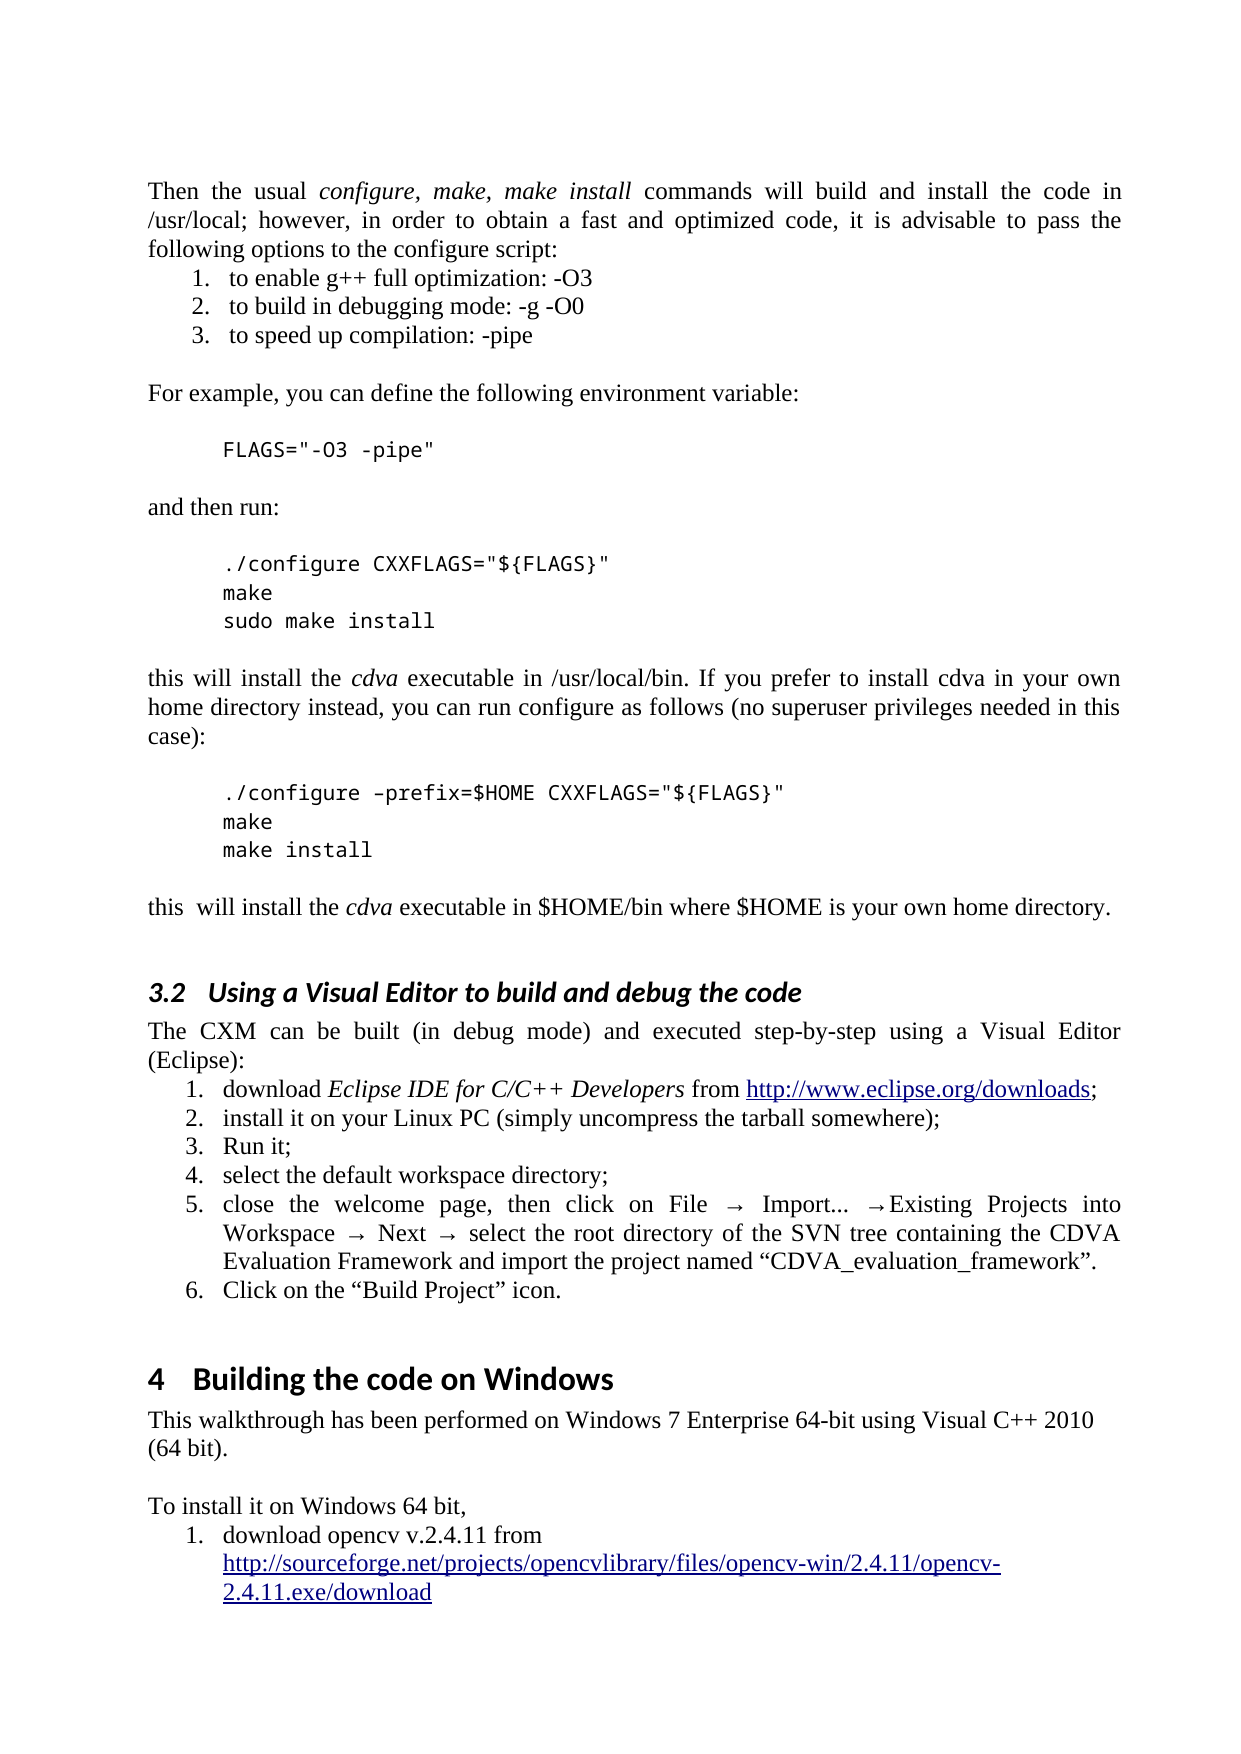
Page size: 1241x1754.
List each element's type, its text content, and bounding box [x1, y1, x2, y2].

text For example, you can define the following environment variable: [148, 378, 1122, 406]
list download opencv v.2.4.11 from http://sourceforge.net/projects/opencvlibrary/files/opencv-win/2.4.11/opencv-2.4.11.exe/download [185, 1520, 1122, 1606]
list to enable g++ full optimization: -O3 [191, 263, 1122, 291]
text The CXM can be built (in debug mode) and executed step-by-step using a Visual Editor (Eclipse): [148, 1016, 1122, 1074]
list Click on the “Build Project” icon. [185, 1275, 1122, 1304]
text FLAGS="-O3 -pipe" [148, 435, 1122, 463]
text To install it on Windows 64 bit, [148, 1491, 1122, 1520]
list install it on your Linux PC (simply uncompress the tarball somewhere); [185, 1103, 1122, 1131]
text this will install the cdva executable in $HOME/bin where $HOME is your own home directory. [148, 892, 1122, 921]
text sudo make install [148, 606, 1122, 634]
text ./configure –prefix=$HOME CXXFLAGS="${FLAGS}" [148, 778, 1122, 807]
list to build in debugging mode: -g -O0 [191, 291, 1122, 320]
list Run it; [185, 1131, 1122, 1160]
text Then the usual configure, make, make install commands will build and install the code in /usr/local; however, in order to obtain a fast and optimized code, it is advisable to pass the following options to the configure script: [148, 176, 1122, 263]
list close the welcome page, then click on File → Import... →Existing Projects into Workspace → Next → select the root directory of the SVN tree containing the CDVA Evaluation Framework and import the project named “CDVA_evaluation_framework”. [185, 1189, 1122, 1275]
text this will install the cdva executable in /usr/local/bin. If you prefer to install cdva in your own home directory instead, you can run configure as follows (no superuser privileges needed in this case): [148, 663, 1122, 749]
subtitle Using a Visual Editor to build and debug the code [148, 974, 1122, 1010]
subtitle Building the code on Windows [148, 1358, 1122, 1398]
text make [148, 807, 1122, 835]
list to speed up compilation: -pipe [191, 320, 1122, 349]
text This walkthrough has been performed on Windows 7 Enterprise 64-bit using Visual C++ 2010 (64 bit). [148, 1405, 1122, 1462]
list select the default workspace directory; [185, 1160, 1122, 1189]
text make install [148, 835, 1122, 864]
list download Eclipse IDE for C/C++ Developers from http://www.eclipse.org/downloads; [185, 1074, 1122, 1103]
text ./configure CXXFLAGS="${FLAGS}" [148, 549, 1122, 578]
text make [148, 578, 1122, 606]
text and then run: [148, 492, 1122, 521]
